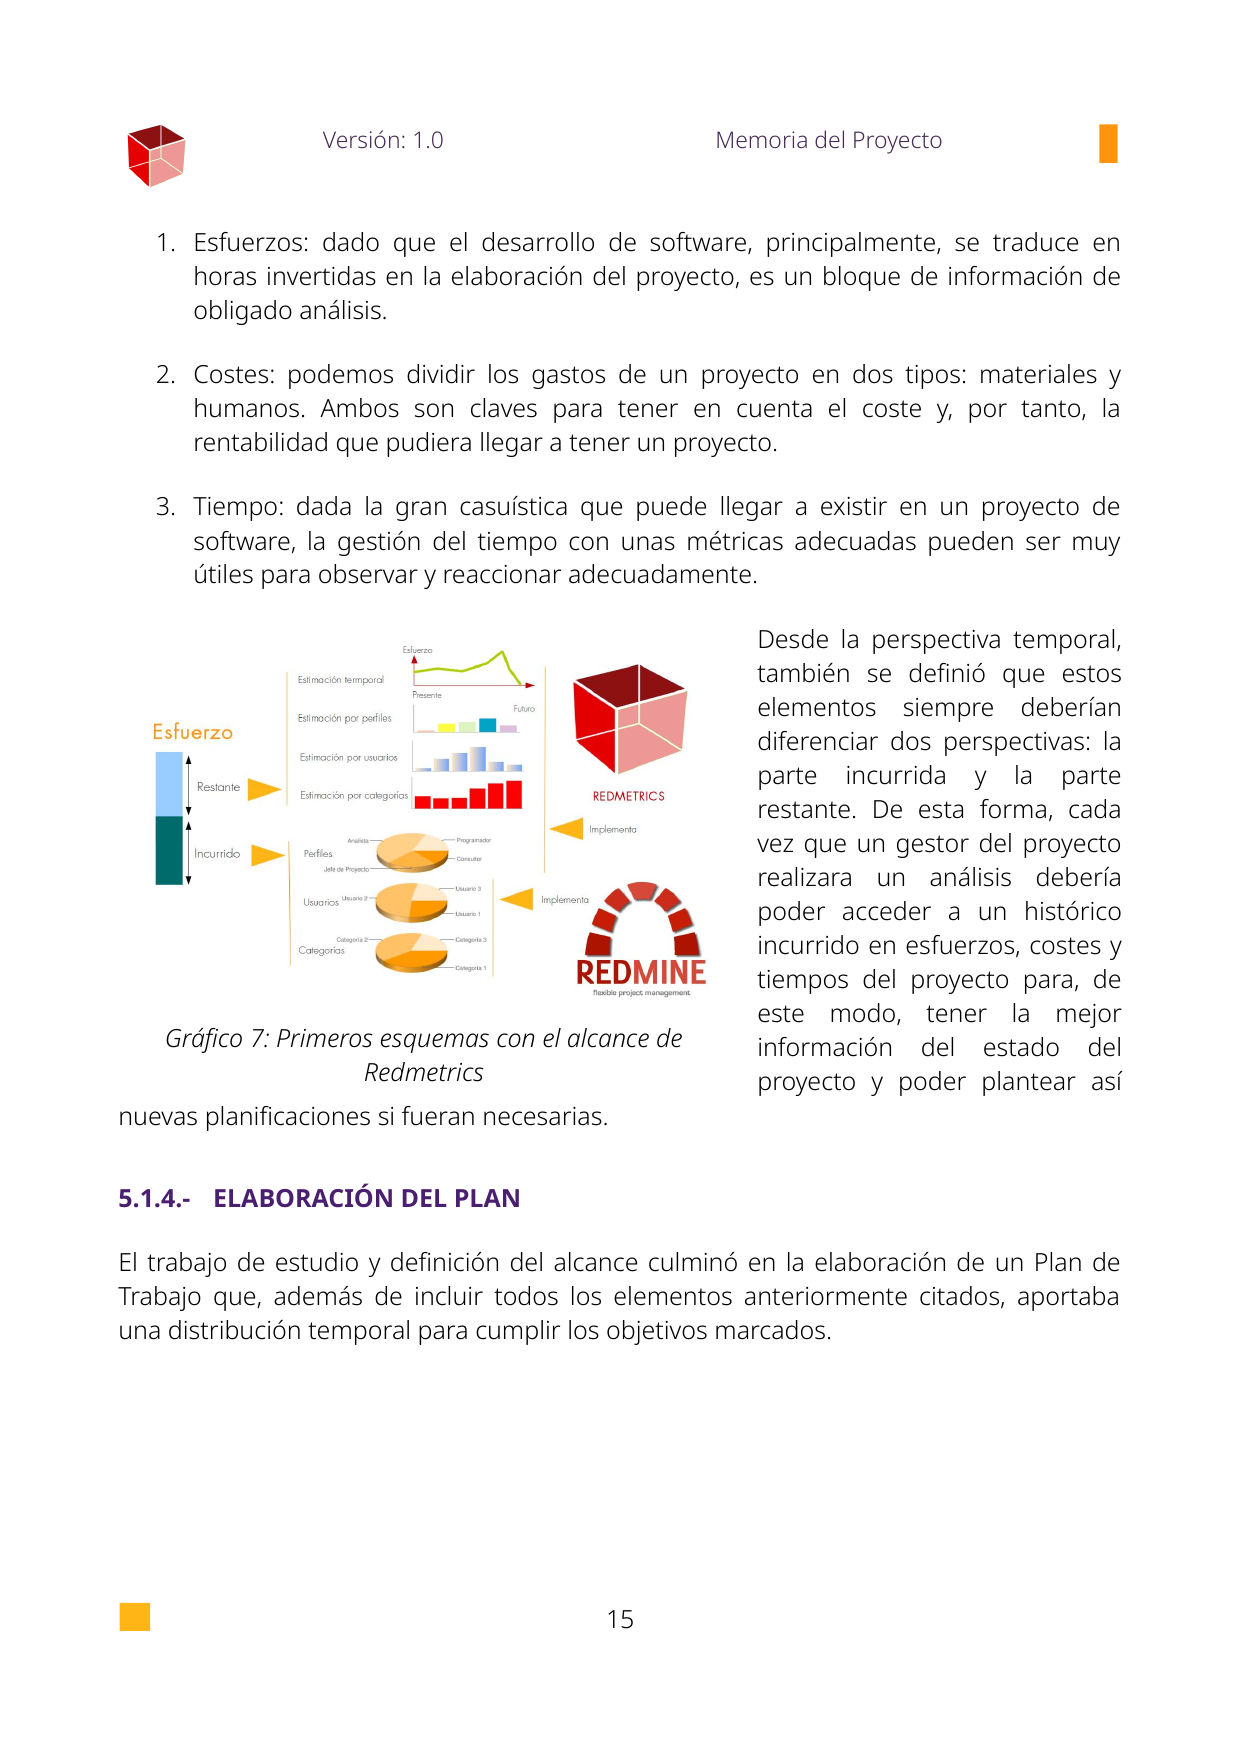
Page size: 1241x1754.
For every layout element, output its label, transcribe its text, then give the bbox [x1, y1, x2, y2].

text Gráfico 7: Primeros esquemas con el alcance de Redmetrics [123, 1021, 727, 1088]
text Desde la perspectiva temporal, también se definió que estos elementos siempre deberían diferenciar dos perspectivas: la parte incurrida y la parte restante. De esta forma, cada vez que un gestor del proyecto realizara un análisis debería poder acceder a un histórico incurrido en esfuerzos, costes y tiempos del proyecto para, de este modo, tener la mejor información del estado del proyecto y poder plantear así nuevas planificaciones si fueran necesarias. [118, 621, 1122, 1132]
list Tiempo: dada la gran casuística que puede llegar a existir en un proyecto de software, la gestión del tiempo con unas métricas adecuadas pueden ser muy útiles para observar y reaccionar adecuadamente. [156, 489, 1122, 591]
text El trabajo de estudio y definición del alcance culminó en la elaboración de un Plan de Trabajo que, además de incluir todos los elementos anteriormente citados, aportaba una distribución temporal para cumplir los objetivos marcados. [118, 1244, 1122, 1346]
subtitle Elaboración del plan [118, 1180, 1122, 1214]
list Esfuerzos: dado que el desarrollo de software, principalmente, se traduce en horas invertidas en la elaboración del proyecto, es un bloque de información de obligado análisis. [156, 225, 1122, 327]
picture [123, 123, 189, 189]
list Costes: podemos dividir los gastos de un proyecto en dos tipos: materiales y humanos. Ambos son claves para tener en cuenta el coste y, por tanto, la rentabilidad que pudiera llegar a tener un proyecto. [156, 357, 1122, 459]
